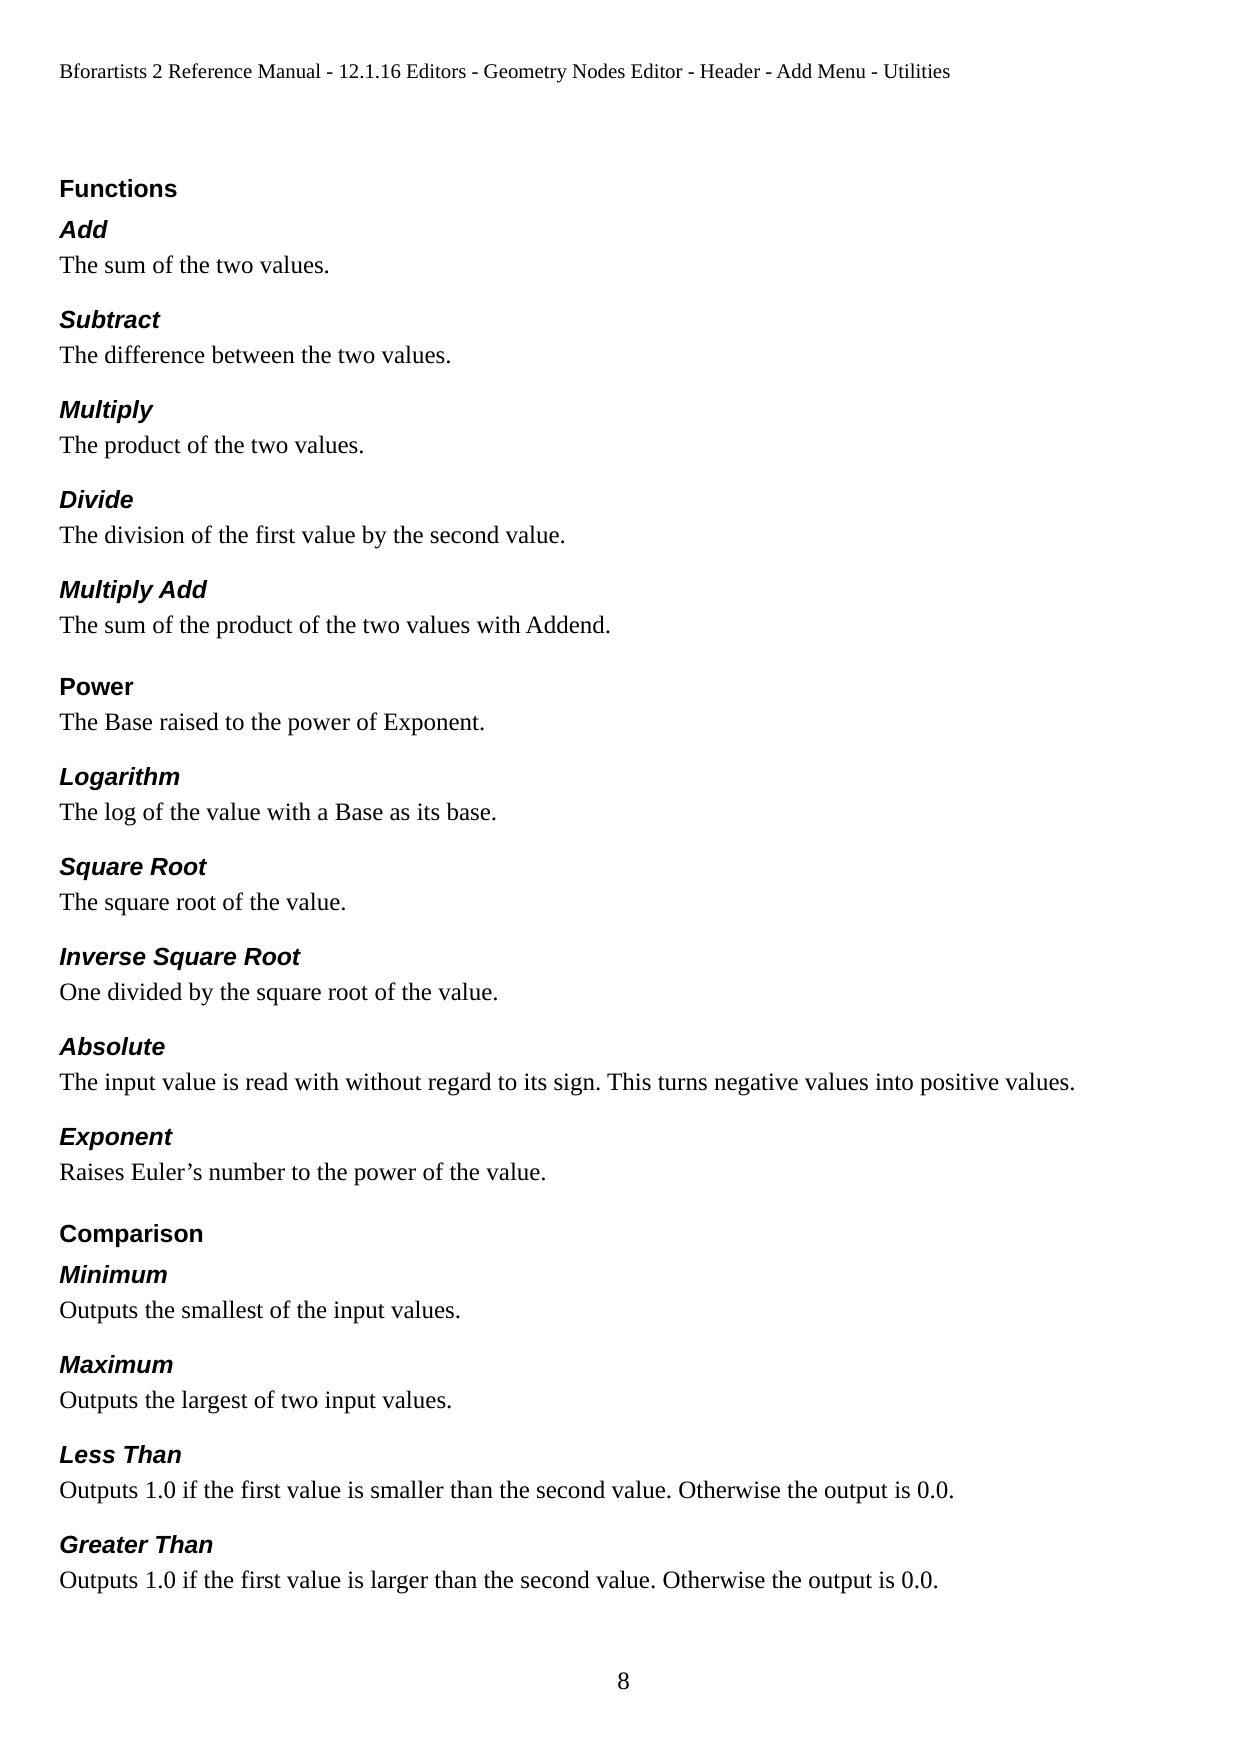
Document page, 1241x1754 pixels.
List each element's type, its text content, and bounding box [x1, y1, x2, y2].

text Outputs the smallest of the input values. [59, 1295, 1181, 1323]
subtitle Subtract [59, 305, 1181, 334]
text The difference between the two values. [59, 340, 1181, 369]
text Outputs 1.0 if the first value is smaller than the second value. Otherwise the output is 0.0. [59, 1475, 1181, 1504]
text One divided by the square root of the value. [59, 977, 1181, 1006]
text Raises Euler’s number to the power of the value. [59, 1157, 1181, 1186]
subtitle Minimum [59, 1260, 1181, 1288]
subtitle Absolute [59, 1032, 1181, 1061]
text The division of the first value by the second value. [59, 520, 1181, 549]
subtitle Less Than [59, 1440, 1181, 1469]
text The square root of the value. [59, 887, 1181, 916]
text The sum of the two values. [59, 250, 1181, 279]
subtitle Multiply [59, 395, 1181, 424]
text The sum of the product of the two values with Addend. [59, 610, 1181, 639]
subtitle Square Root [59, 852, 1181, 881]
text The Base raised to the power of Exponent. [59, 707, 1181, 736]
subtitle Logarithm [59, 762, 1181, 791]
text Outputs 1.0 if the first value is larger than the second value. Otherwise the output is 0.0. [59, 1565, 1181, 1594]
subtitle Add [59, 215, 1181, 244]
text The log of the value with a Base as its base. [59, 797, 1181, 826]
subtitle Exponent [59, 1122, 1181, 1151]
subtitle Comparison [59, 1219, 1181, 1247]
subtitle Multiply Add [59, 576, 1181, 604]
subtitle Divide [59, 486, 1181, 514]
subtitle Power [59, 672, 1181, 701]
subtitle Greater Than [59, 1530, 1181, 1559]
text Outputs the largest of two input values. [59, 1385, 1181, 1413]
text The input value is read with without regard to its sign. This turns negative values into positive values. [59, 1067, 1181, 1096]
subtitle Inverse Square Root [59, 942, 1181, 971]
text The product of the two values. [59, 430, 1181, 459]
subtitle Functions [59, 174, 1181, 203]
subtitle Maximum [59, 1350, 1181, 1378]
